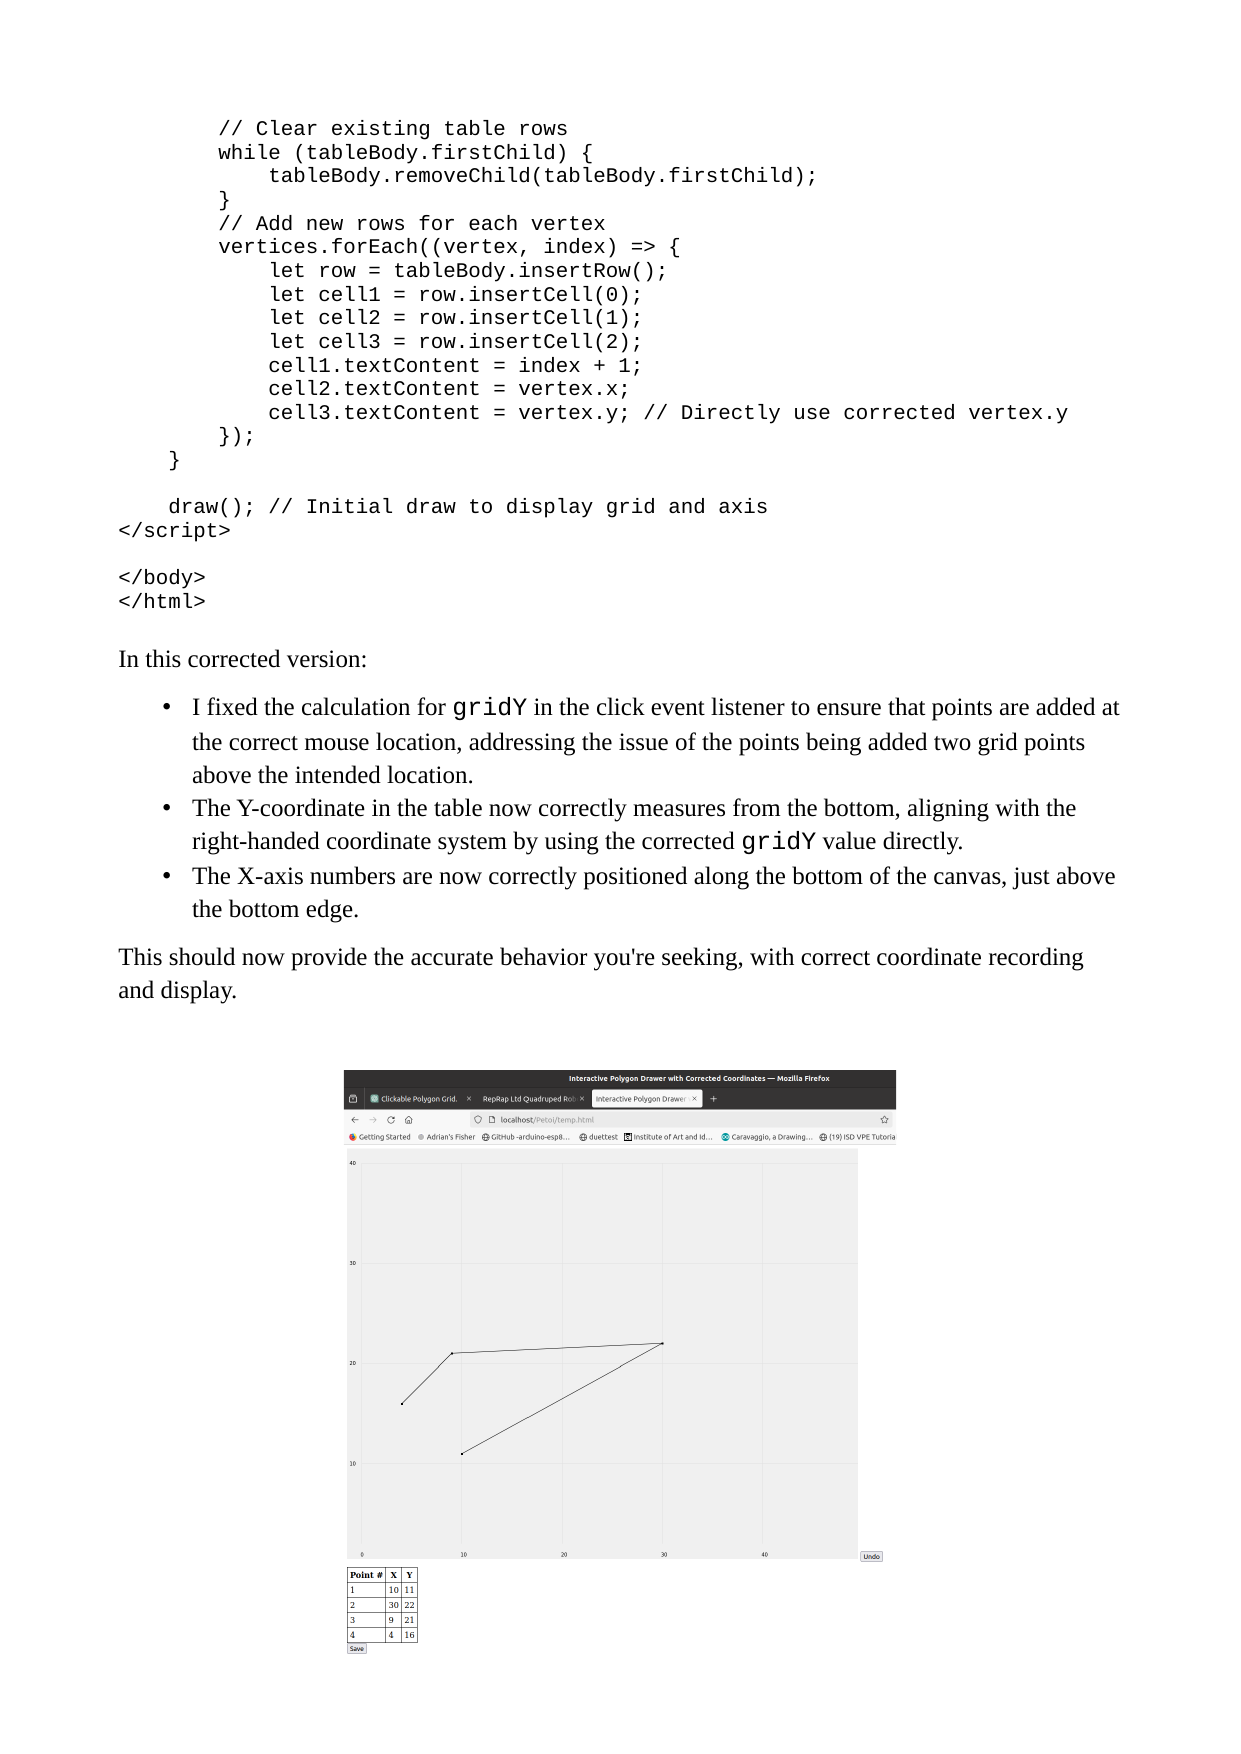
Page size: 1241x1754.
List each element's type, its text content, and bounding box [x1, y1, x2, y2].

text // Add new rows for each vertex [118, 213, 1122, 236]
text let cell3 = row.insertCell(2); [118, 331, 1122, 354]
list The X-axis numbers are now correctly positioned along the bottom of the canvas, just above the bottom edge. [162, 861, 1122, 923]
text tableBody.removeChild(tableBody.firstChild); [118, 165, 1122, 189]
list The Y-coordinate in the table now correctly measures from the bottom, aligning with the right-handed coordinate system by using the corrected gridY value directly. [162, 793, 1122, 857]
text while (tableBody.firstChild) { [118, 142, 1122, 165]
text }); [118, 426, 1122, 449]
picture [343, 1070, 897, 1662]
text cell3.textContent = vertex.y; // Directly use corrected vertex.y [118, 402, 1122, 426]
text let cell2 = row.insertCell(1); [118, 307, 1122, 331]
text This should now provide the accurate behavior you're seeking, with correct coordinate recording and display. [118, 942, 1122, 1004]
text let cell1 = row.insertCell(0); [118, 284, 1122, 307]
text In this corrected version: [118, 644, 1122, 673]
text cell2.textContent = vertex.x; [118, 378, 1122, 402]
text } [118, 189, 1122, 213]
text </html> [118, 591, 1122, 615]
list I fixed the calculation for gridY in the click event listener to ensure that points are added at the correct mouse location, addressing the issue of the points being added two grid points above the intended location. [162, 692, 1122, 789]
text let row = tableBody.insertRow(); [118, 260, 1122, 284]
text draw(); // Initial draw to display grid and axis [118, 496, 1122, 520]
text // Clear existing table rows [118, 118, 1122, 142]
text </script> [118, 520, 1122, 544]
text vertices.forEach((vertex, index) => { [118, 236, 1122, 260]
text } [118, 449, 1122, 473]
text cell1.textContent = index + 1; [118, 354, 1122, 378]
text </body> [118, 567, 1122, 591]
